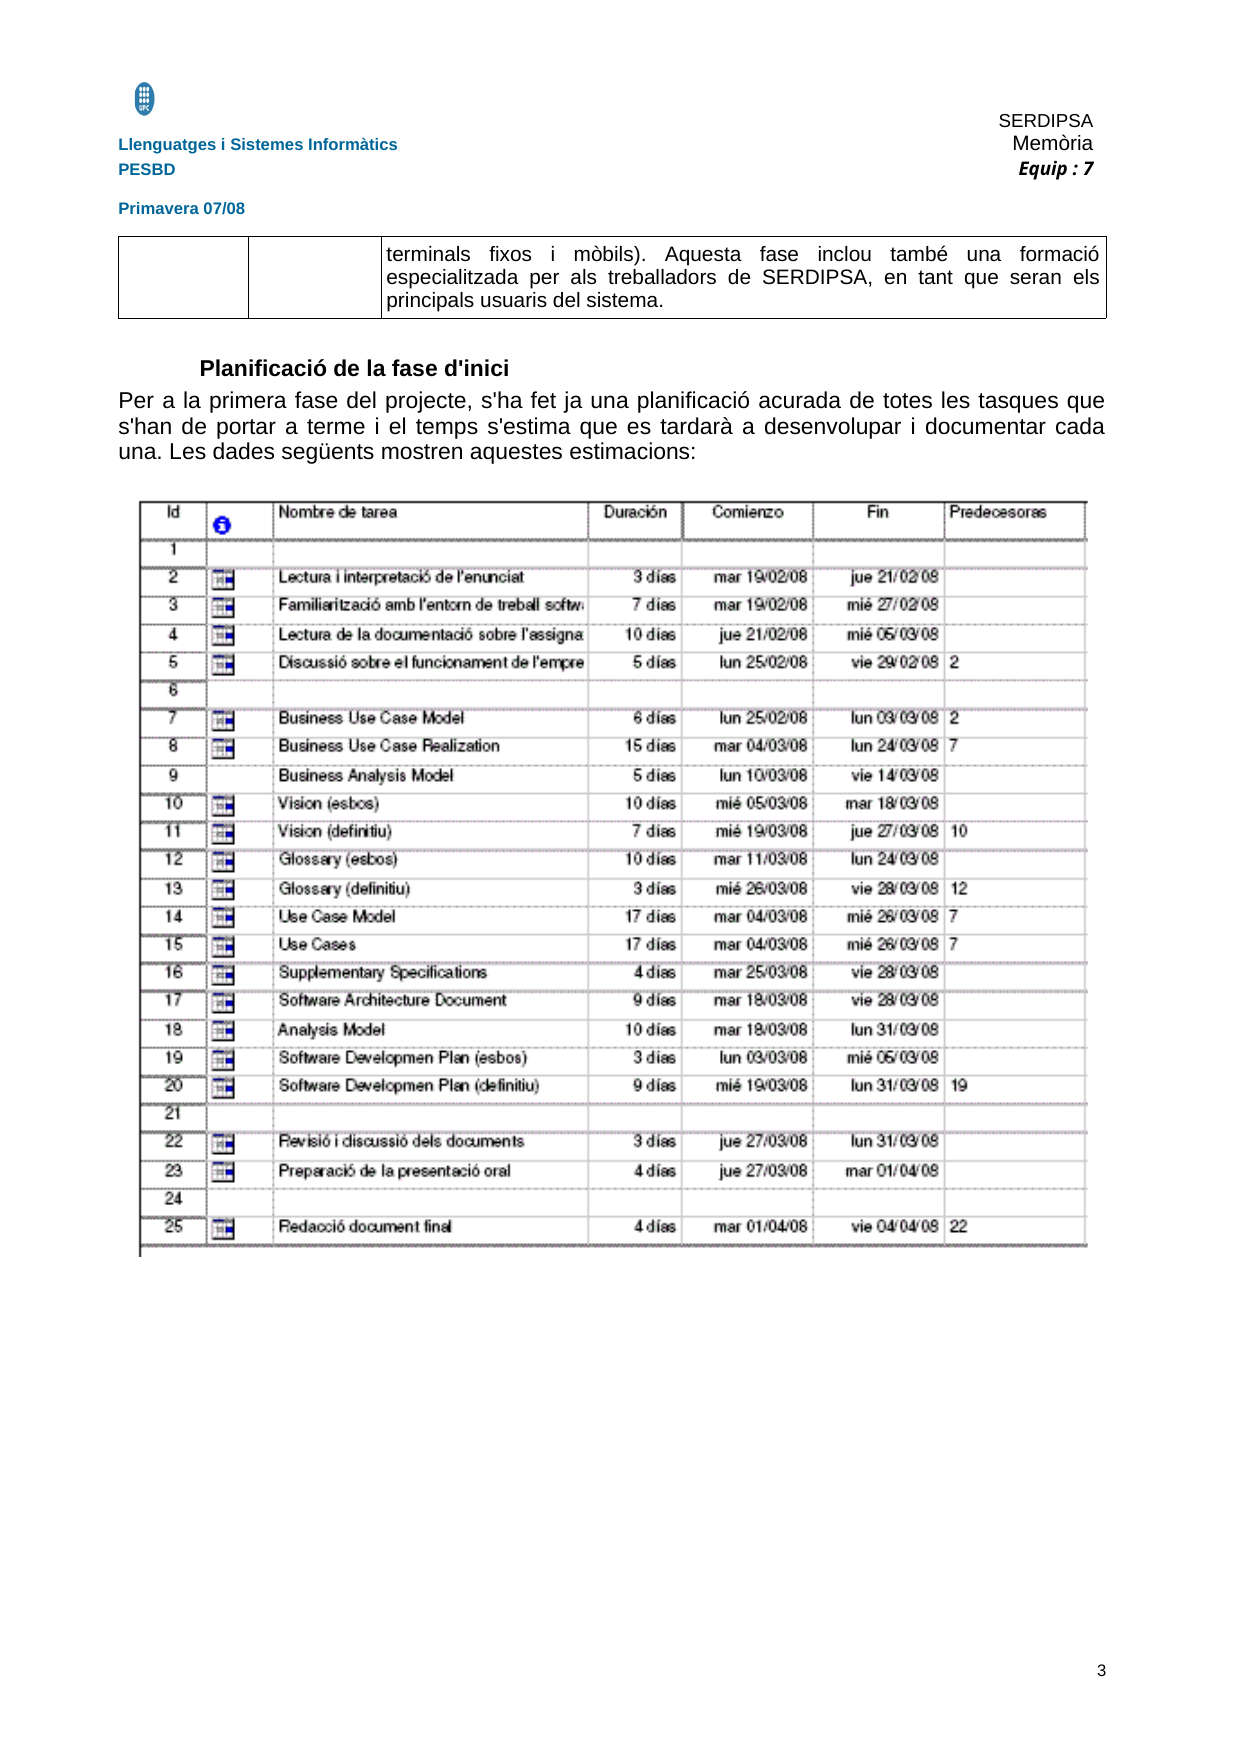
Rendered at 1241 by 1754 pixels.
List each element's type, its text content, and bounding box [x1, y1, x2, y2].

text Per a la primera fase del projecte, s'ha fet ja una planificació acurada de totes les tasques que s'han de portar a terme i el temps s'estima que es tardarà a desenvolupar i documentar cada una. Les dades següents mostren aquestes estimacions: [118, 388, 1106, 464]
table_cell [119, 237, 248, 318]
table_cell terminals fixos i mòbils). Aquesta fase inclou també una formació especialitzada per als treballadors de SERDIPSA, en tant que seran els principals usuaris del sistema. [382, 237, 1106, 318]
table_cell [249, 237, 381, 318]
subtitle Planificació de la fase d'inici [118, 356, 1106, 381]
picture [136, 496, 1088, 1257]
